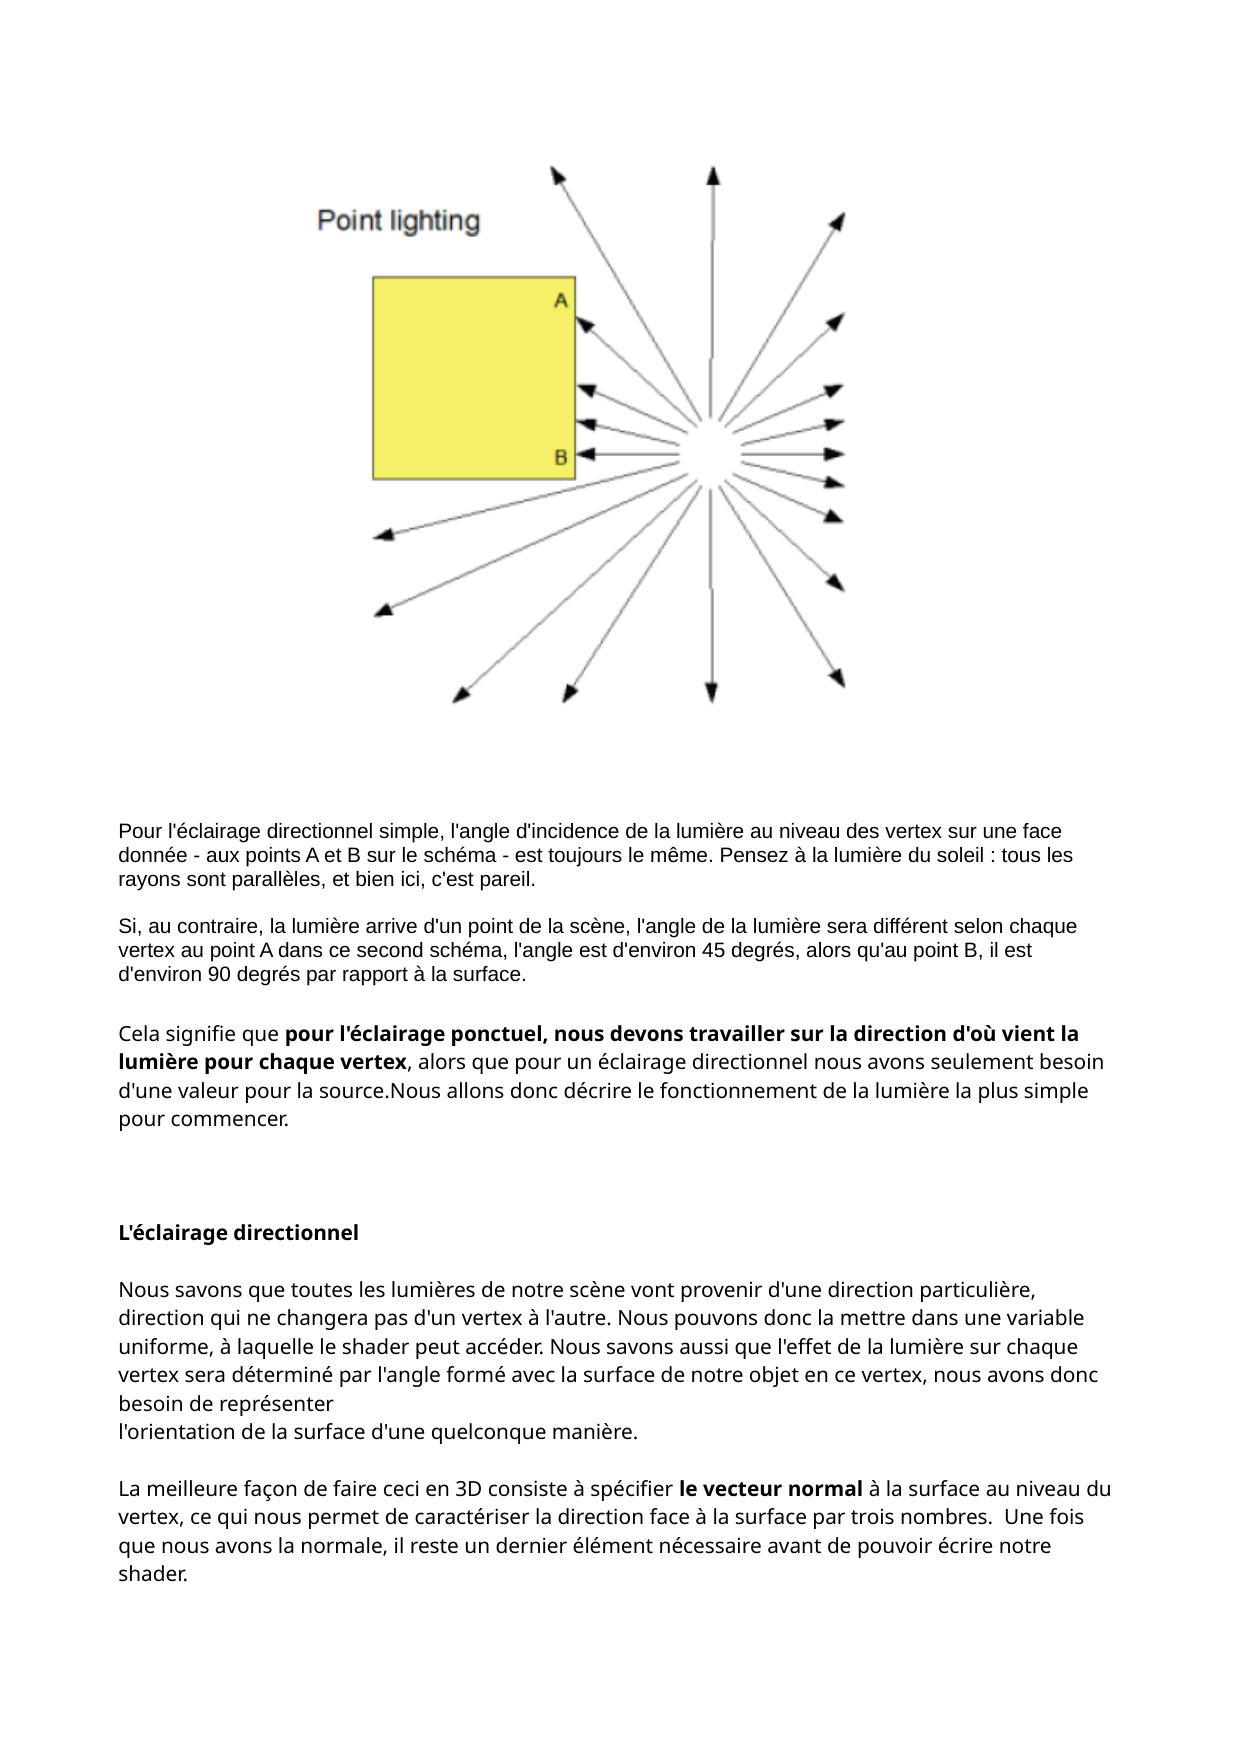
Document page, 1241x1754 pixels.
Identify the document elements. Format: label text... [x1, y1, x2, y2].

text La meilleure façon de faire ceci en 3D consiste à spécifier le vecteur normal à la surface au niveau du vertex, ce qui nous permet de caractériser la direction face à la surface par trois nombres. Une fois que nous avons la normale, il reste un dernier élément nécessaire avant de pouvoir écrire notre shader. [118, 1474, 1122, 1588]
text Nous savons que toutes les lumières de notre scène vont provenir d'une direction particulière, direction qui ne changera pas d'un vertex à l'autre. Nous pouvons donc la mettre dans une variable uniforme, à laquelle le shader peut accéder. Nous savons aussi que l'effet de la lumière sur chaque vertex sera déterminé par l'angle formé avec la surface de notre objet en ce vertex, nous avons donc besoin de représenter [118, 1275, 1122, 1417]
text Pour l'éclairage directionnel simple, l'angle d'incidence de la lumière au niveau des vertex sur une face donnée - aux points A et B sur le schéma - est toujours le même. Pensez à la lumière du soleil : tous les rayons sont parallèles, et bien ici, c'est pareil. [118, 819, 1122, 891]
text l'orientation de la surface d'une quelconque manière. [118, 1417, 1122, 1446]
text L'éclairage directionnel [118, 1218, 1122, 1246]
text Cela signifie que pour l'éclairage ponctuel, nous devons travailler sur la direction d'où vient la lumière pour chaque vertex, alors que pour un éclairage directionnel nous avons seulement besoin d'une valeur pour la source.Nous allons donc décrire le fonctionnement de la lumière la plus simple pour commencer. [118, 1019, 1122, 1133]
picture [227, 118, 1013, 758]
text Si, au contraire, la lumière arrive d'un point de la scène, l'angle de la lumière sera différent selon chaque vertex au point A dans ce second schéma, l'angle est d'environ 45 degrés, alors qu'au point B, il est d'environ 90 degrés par rapport à la surface. [118, 914, 1122, 986]
